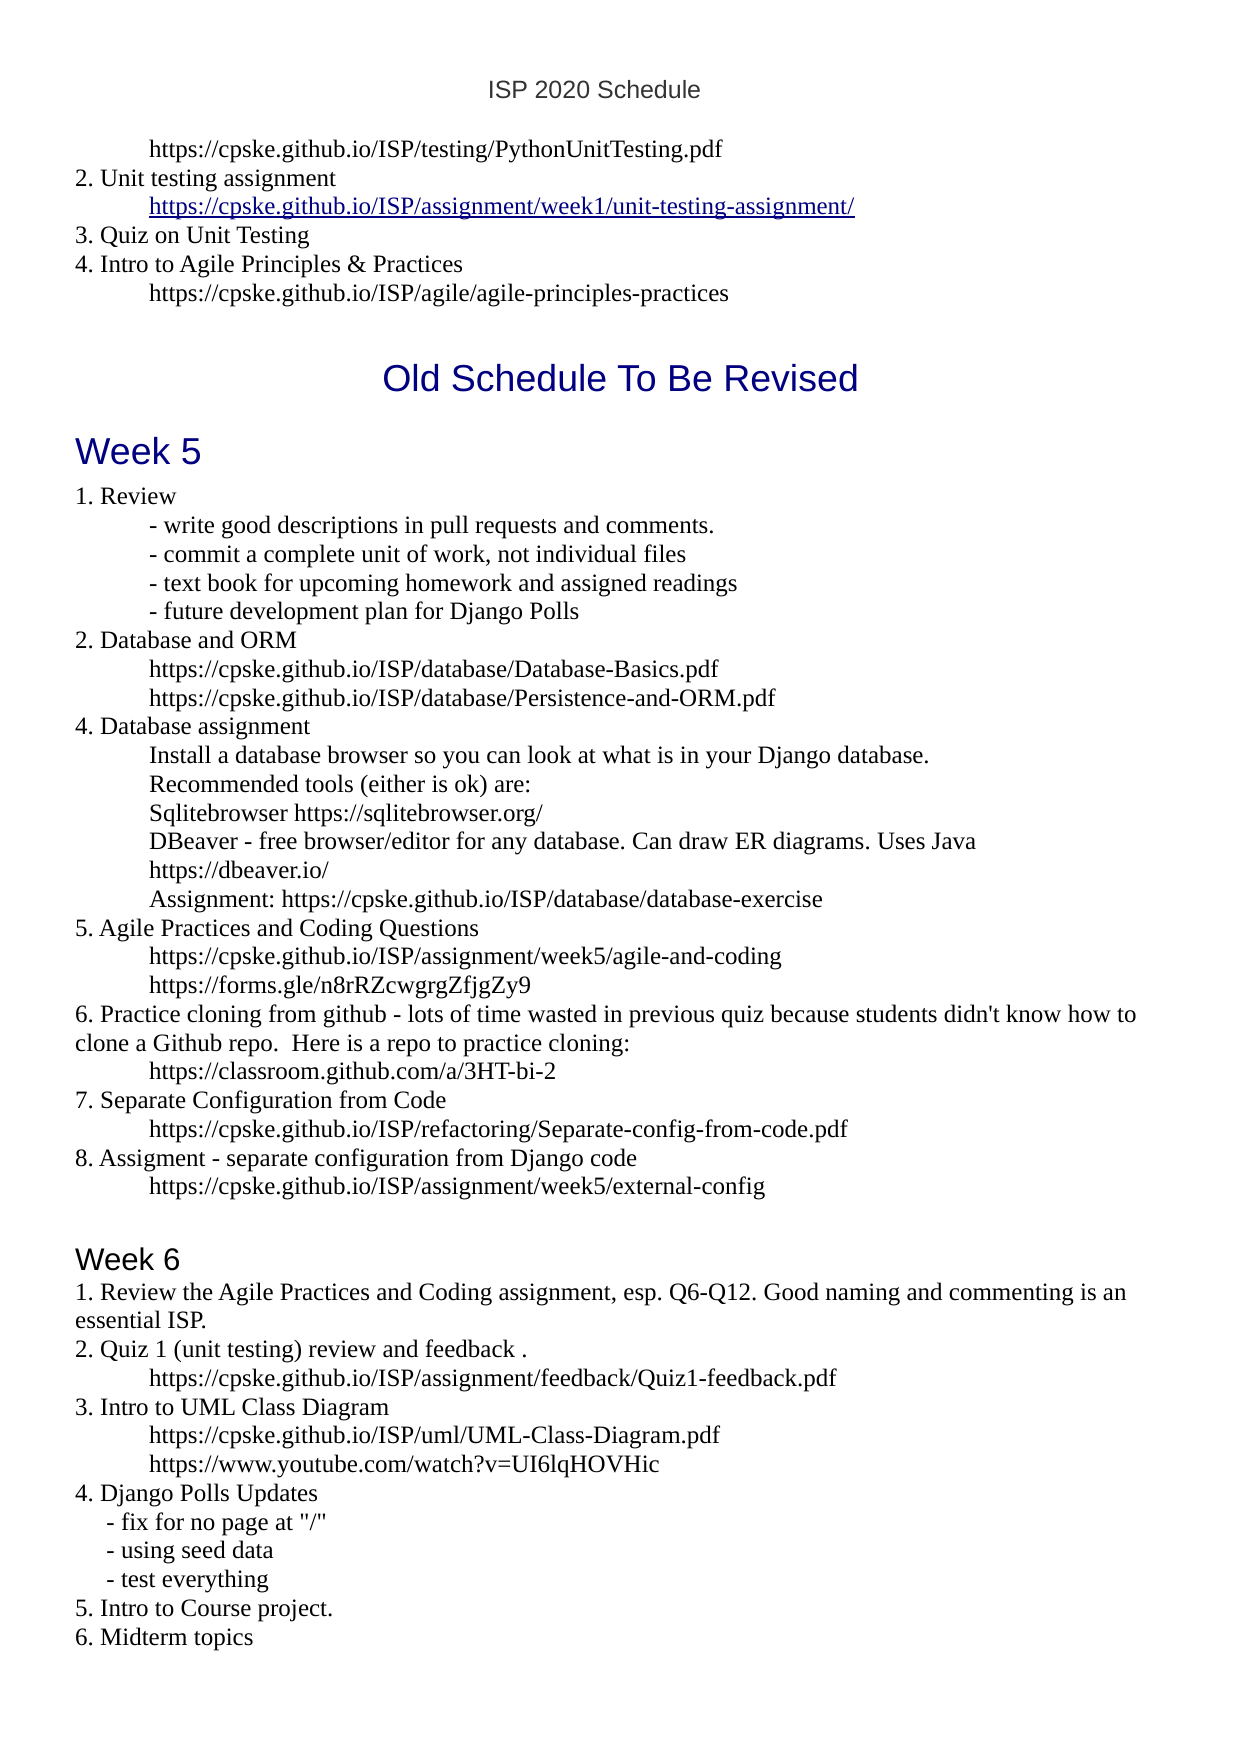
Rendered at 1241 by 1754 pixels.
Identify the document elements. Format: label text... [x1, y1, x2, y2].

text - commit a complete unit of work, not individual files [75, 539, 1166, 568]
text https://cpske.github.io/ISP/assignment/week5/agile-and-coding [75, 941, 1166, 970]
text 5. Agile Practices and Coding Questions [75, 913, 1166, 941]
text https://www.youtube.com/watch?v=UI6lqHOVHic [75, 1449, 1166, 1478]
text - test everything [75, 1564, 1166, 1593]
text https://cpske.github.io/ISP/agile/agile-principles-practices [75, 278, 1166, 306]
text 2. Quiz 1 (unit testing) review and feedback . [75, 1334, 1166, 1363]
text https://cpske.github.io/ISP/uml/UML-Class-Diagram.pdf [75, 1421, 1166, 1449]
text 4. Database assignment [75, 711, 1166, 740]
text 6. Midterm topics [75, 1622, 1166, 1651]
text https://classroom.github.com/a/3HT-bi-2 [75, 1056, 1166, 1085]
text Assignment: https://cpske.github.io/ISP/database/database-exercise [75, 884, 1166, 913]
text 6. Practice cloning from github - lots of time wasted in previous quiz because students didn't know how to clone a Github repo. Here is a repo to practice cloning: [75, 999, 1166, 1056]
subtitle Week 5 [75, 429, 1166, 472]
text 4. Django Polls Updates [75, 1478, 1166, 1507]
text 4. Intro to Agile Principles & Practices [75, 249, 1166, 278]
subtitle Week 6 [75, 1241, 1166, 1277]
text - future development plan for Django Polls [75, 596, 1166, 625]
text DBeaver - free browser/editor for any database. Can draw ER diagrams. Uses Java [75, 826, 1166, 855]
text https://cpske.github.io/ISP/database/Database-Basics.pdf [75, 654, 1166, 683]
text https://forms.gle/n8rRZcwgrgZfjgZy9 [75, 970, 1166, 999]
text - write good descriptions in pull requests and comments. [75, 510, 1166, 539]
text https://cpske.github.io/ISP/refactoring/Separate-config-from-code.pdf [75, 1114, 1166, 1143]
text 1. Review [75, 481, 1166, 510]
text 7. Separate Configuration from Code [75, 1085, 1166, 1114]
text Recommended tools (either is ok) are: [75, 769, 1166, 798]
text - text book for upcoming homework and assigned readings [75, 568, 1166, 596]
subtitle Old Schedule To Be Revised [75, 356, 1166, 399]
text 1. Review the Agile Practices and Coding assignment, esp. Q6-Q12. Good naming and commenting is an essential ISP. [75, 1277, 1166, 1334]
text Sqlitebrowser https://sqlitebrowser.org/ [75, 798, 1166, 826]
text https://cpske.github.io/ISP/assignment/feedback/Quiz1-feedback.pdf [75, 1363, 1166, 1392]
text https://cpske.github.io/ISP/database/Persistence-and-ORM.pdf [75, 683, 1166, 711]
text 3. Intro to UML Class Diagram [75, 1392, 1166, 1421]
text - using seed data [75, 1536, 1166, 1564]
text - fix for no page at "/" [75, 1507, 1166, 1536]
text 2. Database and ORM [75, 625, 1166, 654]
text https://cpske.github.io/ISP/assignment/week1/unit-testing-assignment/ [75, 191, 1166, 220]
text 2. Unit testing assignment [75, 163, 1166, 191]
text https://cpske.github.io/ISP/assignment/week5/external-config [75, 1171, 1166, 1200]
text Install a database browser so you can look at what is in your Django database. [75, 740, 1166, 769]
text 3. Quiz on Unit Testing [75, 220, 1166, 249]
text https://dbeaver.io/ [75, 855, 1166, 884]
text 8. Assigment - separate configuration from Django code [75, 1143, 1166, 1171]
text 5. Intro to Course project. [75, 1593, 1166, 1622]
text https://cpske.github.io/ISP/testing/PythonUnitTesting.pdf [75, 134, 1166, 163]
